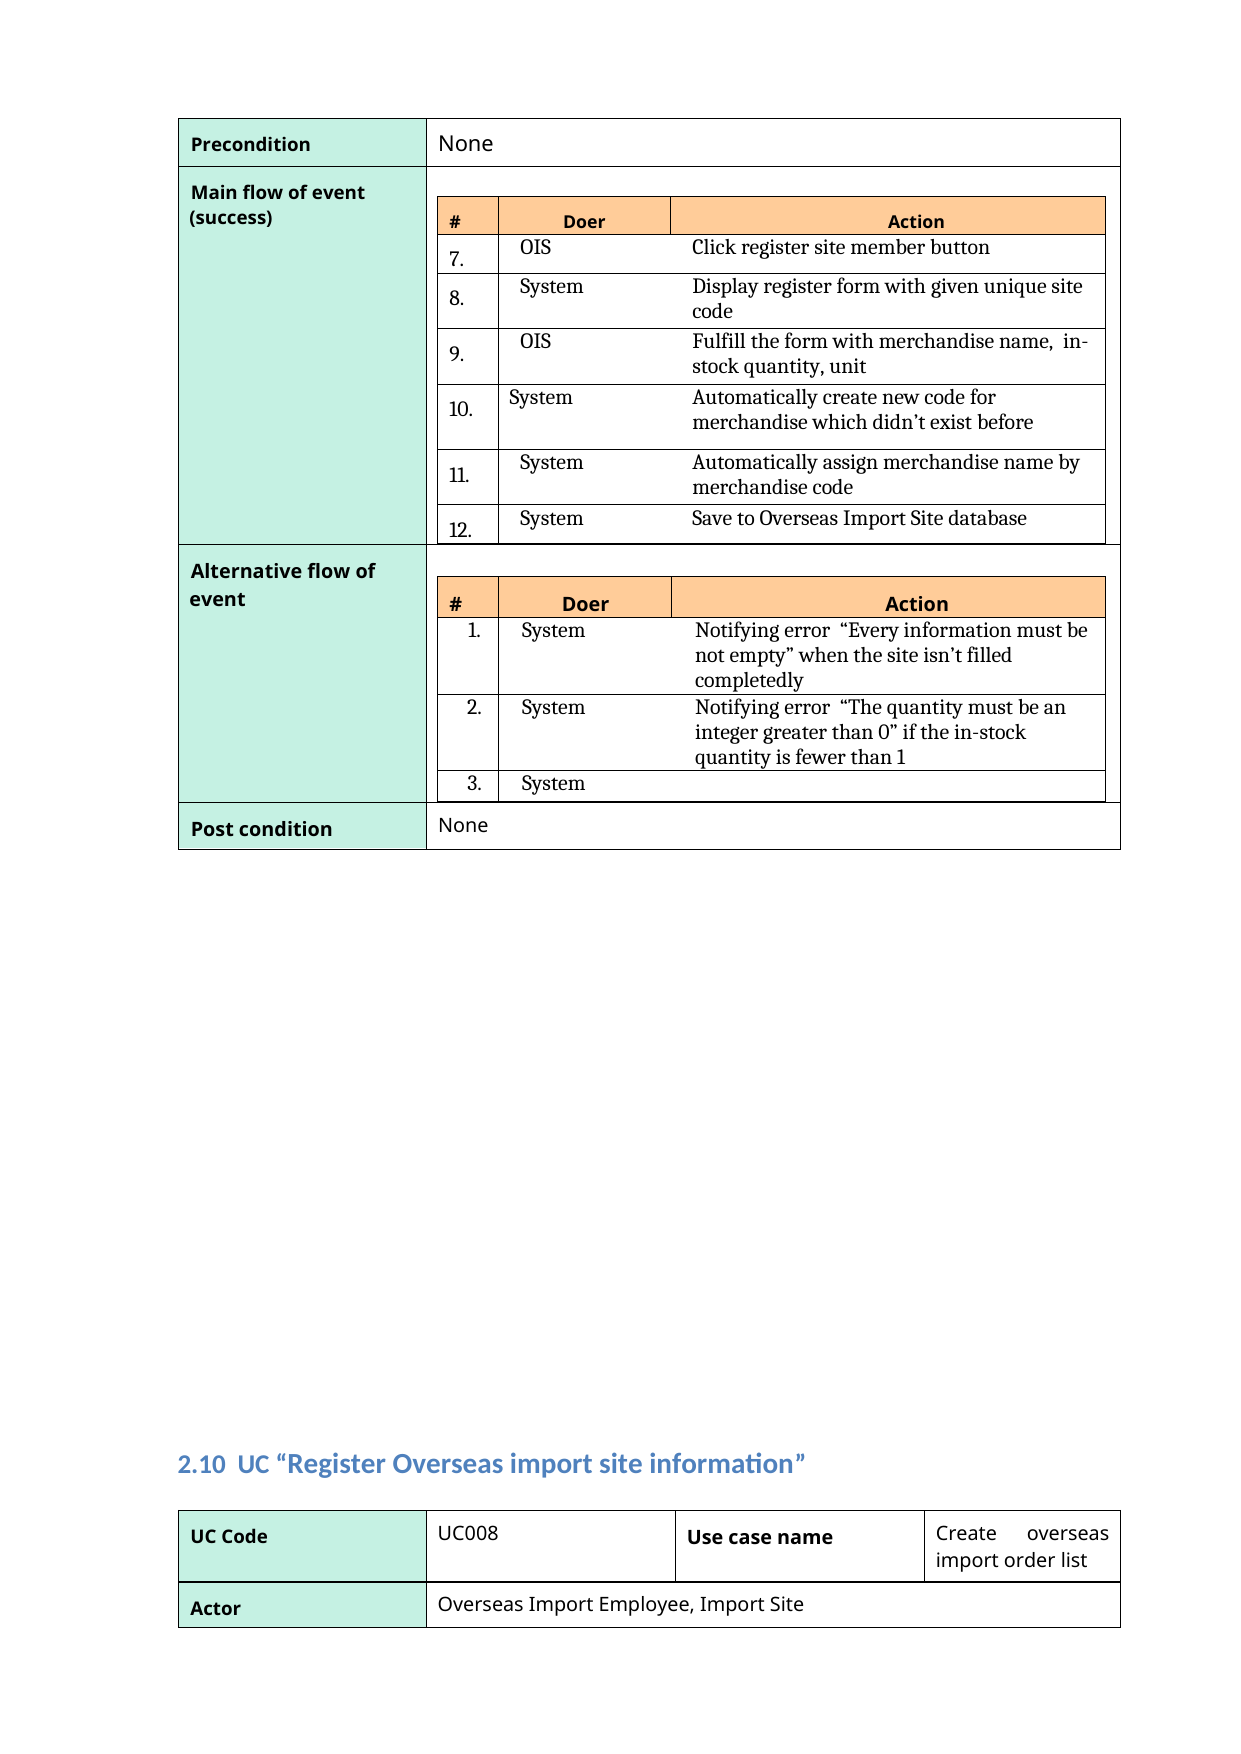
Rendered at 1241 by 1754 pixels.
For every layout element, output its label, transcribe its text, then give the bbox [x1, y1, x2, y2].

table_header UC Code [179, 1511, 426, 1581]
table_cell [427, 167, 1120, 544]
table_header # [438, 197, 498, 234]
table_cell 3. [438, 771, 498, 801]
table_cell [427, 545, 1120, 802]
table_header Doer [499, 577, 671, 617]
table_cell Display register form with given unique site code [670, 274, 1105, 328]
table_header # [438, 577, 498, 617]
table_cell OIS [499, 235, 670, 272]
table_cell [672, 771, 1105, 801]
table_cell [438, 274, 498, 328]
table_cell Notifying error “Every information must be not empty” when the site isn’t filled completedly [672, 618, 1105, 693]
table_cell Automatically create new code for merchandise which didn’t exist before [670, 385, 1105, 449]
table_cell System [499, 385, 670, 449]
table_cell Notifying error “The quantity must be an integer greater than 0” if the in-stock quantity is fewer than 1 [672, 695, 1105, 770]
table_cell 2. [438, 695, 498, 770]
table_header Action [672, 577, 1105, 617]
table_header Doer [499, 197, 670, 234]
table_cell System [499, 505, 670, 543]
table_header Action [671, 197, 1105, 234]
table_cell [438, 450, 498, 504]
table_header UC008 [427, 1511, 675, 1581]
table_header Use case name [676, 1511, 924, 1581]
table_cell [438, 329, 498, 384]
table_cell Alternative flow of event [179, 545, 426, 802]
table_header Create overseas import order list [925, 1511, 1120, 1581]
table_cell None [427, 803, 1120, 848]
table_cell Overseas Import Employee, Import Site [427, 1583, 1120, 1627]
table_cell [438, 235, 498, 272]
table_cell [438, 385, 498, 449]
table_cell System [499, 450, 670, 504]
subtitle UC “Register Overseas import site information” [177, 1445, 1122, 1481]
table_cell Automatically assign merchandise name by merchandise code [670, 450, 1105, 504]
table_cell System [499, 771, 672, 801]
table_cell System [499, 695, 672, 770]
table_cell Click register site member button [670, 235, 1105, 272]
table_cell 1. [438, 618, 498, 693]
table_cell Main flow of event (success) [179, 167, 426, 544]
table_cell None [427, 119, 1120, 166]
table_cell [438, 505, 498, 543]
table_cell Precondition [179, 119, 426, 166]
table_cell Post condition [179, 803, 426, 848]
table_cell System [499, 274, 670, 328]
table_cell Fulfill the form with merchandise name, in-stock quantity, unit [670, 329, 1105, 384]
table_cell System [499, 618, 672, 693]
table_cell OIS [499, 329, 670, 384]
table_cell Save to Overseas Import Site database [670, 505, 1105, 543]
table_cell Actor [179, 1583, 426, 1627]
